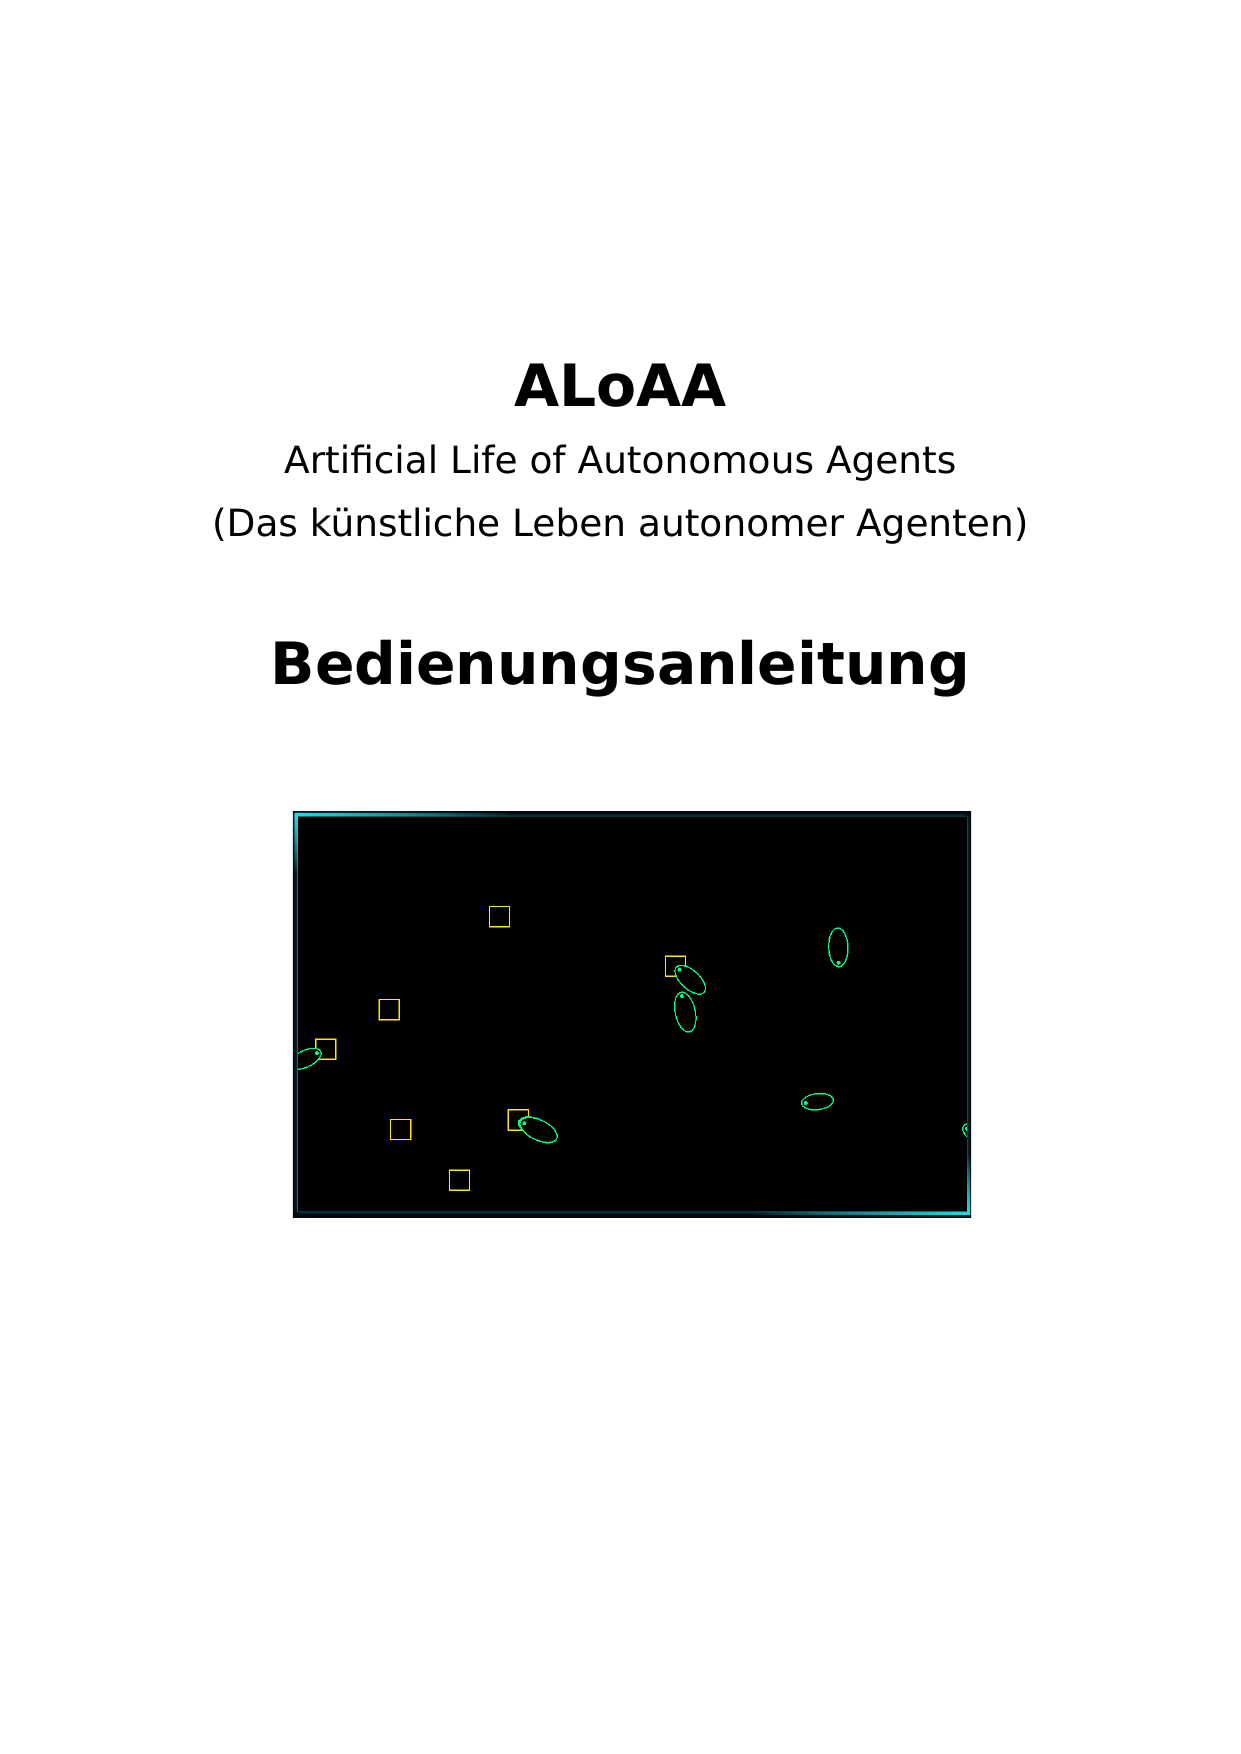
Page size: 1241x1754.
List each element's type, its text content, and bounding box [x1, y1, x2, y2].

subtitle Artificial Life of Autonomous Agents [118, 439, 1122, 483]
title Bedienungsanleitung [118, 631, 1122, 698]
subtitle (Das künstliche Leben autonomer Agenten) [118, 501, 1122, 545]
picture [292, 811, 972, 1218]
title ALoAA [118, 352, 1122, 420]
